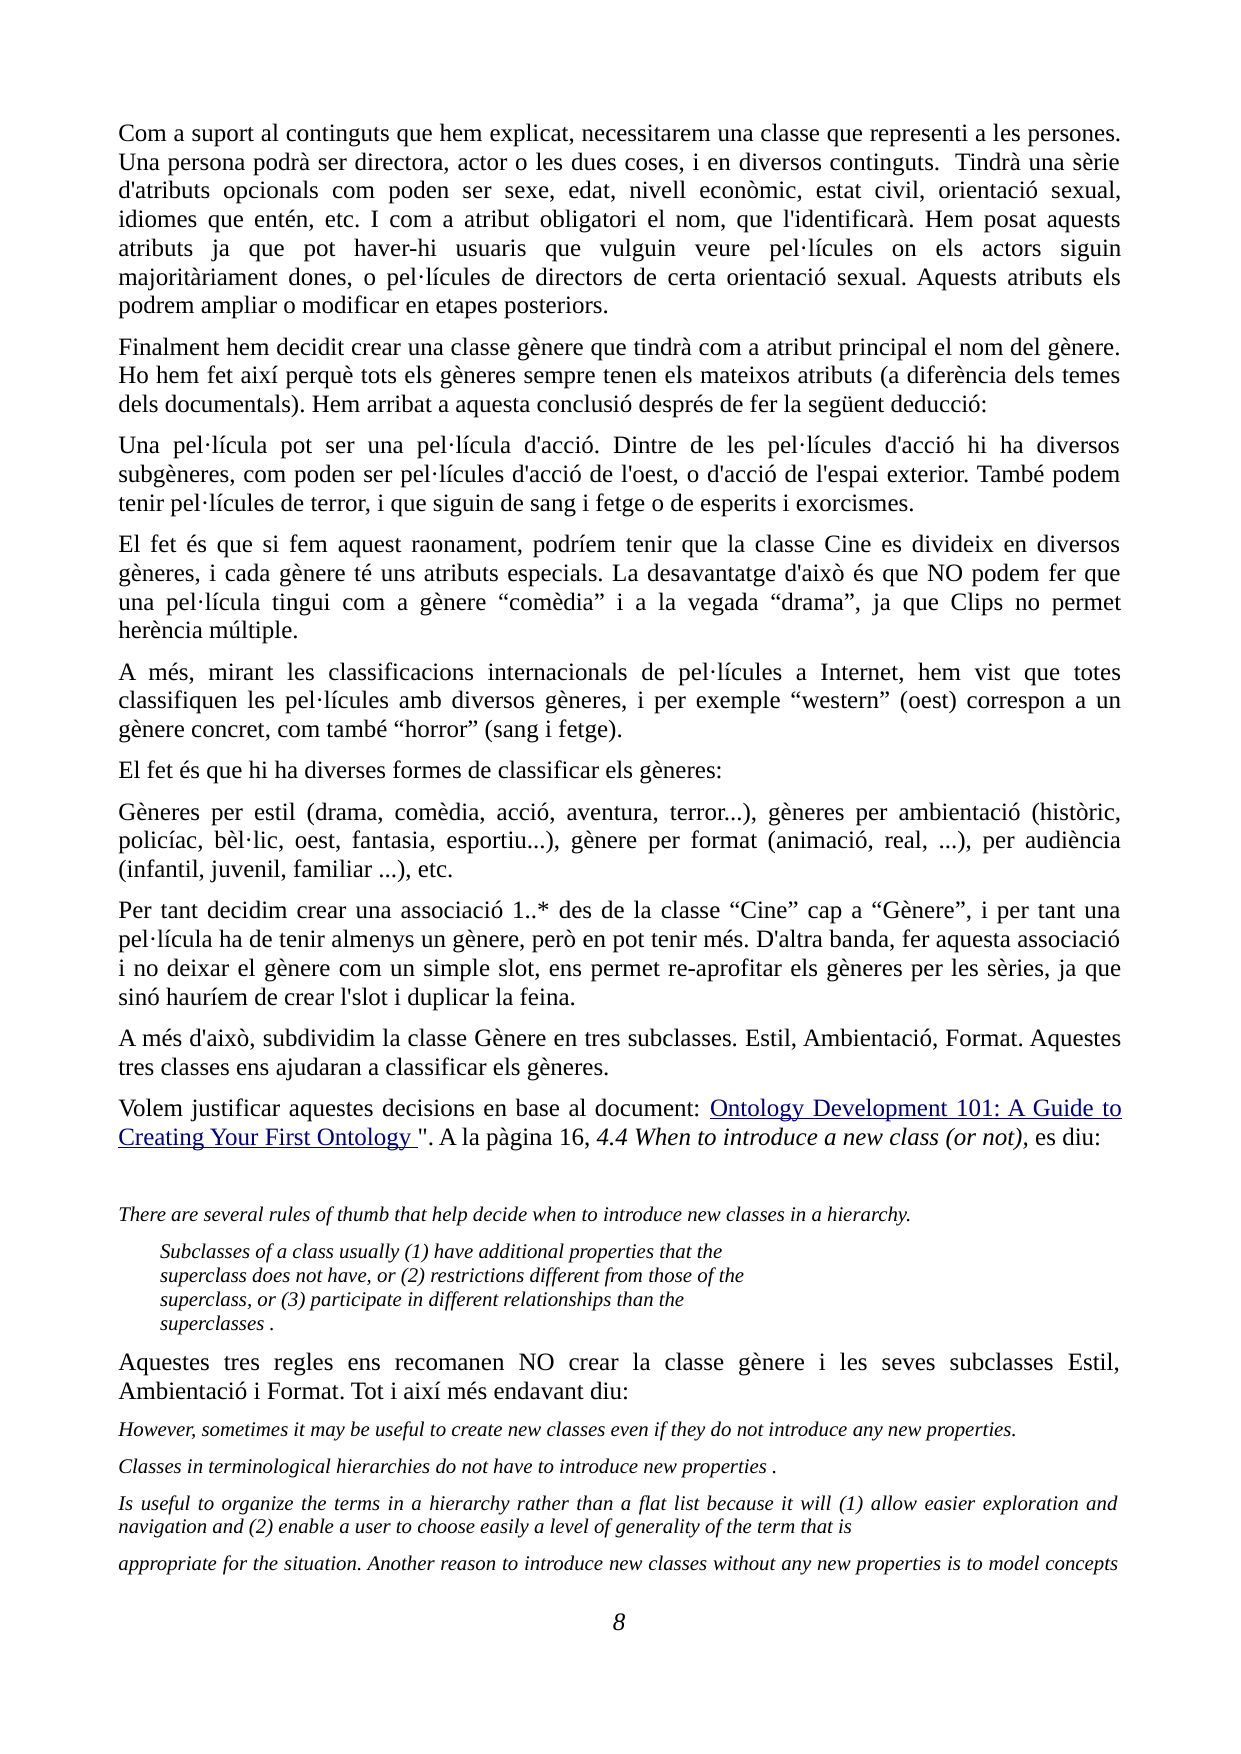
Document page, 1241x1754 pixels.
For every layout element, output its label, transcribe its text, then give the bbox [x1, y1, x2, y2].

text Gèneres per estil (drama, comèdia, acció, aventura, terror...), gèneres per ambientació (històric, policíac, bèl·lic, oest, fantasia, esportiu...), gènere per format (animació, real, ...), per audiència (infantil, juvenil, familiar ...), etc. [118, 797, 1122, 883]
text appropriate for the situation. Another reason to introduce new classes without any new properties is to model concepts [118, 1551, 1122, 1575]
text There are several rules of thumb that help decide when to introduce new classes in a hierarchy. [118, 1202, 1122, 1226]
text Una pel·lícula pot ser una pel·lícula d'acció. Dintre de les pel·lícules d'acció hi ha diversos subgèneres, com poden ser pel·lícules d'acció de l'oest, o d'acció de l'espai exterior. També podem tenir pel·lícules de terror, i que siguin de sang i fetge o de esperits i exorcismes. [118, 431, 1122, 517]
text Com a suport al continguts que hem explicat, necessitarem una classe que representi a les persones. Una persona podrà ser directora, actor o les dues coses, i en diversos continguts. Tindrà una sèrie d'atributs opcionals com poden ser sexe, edat, nivell econòmic, estat civil, orientació sexual, idiomes que entén, etc. I com a atribut obligatori el nom, que l'identificarà. Hem posat aquests atributs ja que pot haver-hi usuaris que vulguin veure pel·lícules on els actors siguin majoritàriament dones, o pel·lícules de directors de certa orientació sexual. Aquests atributs els podrem ampliar o modificar en etapes posteriors. [118, 118, 1122, 319]
text A més d'això, subdividim la classe Gènere en tres subclasses. Estil, Ambientació, Format. Aquestes tres classes ens ajudaran a classificar els gèneres. [118, 1023, 1122, 1081]
text Classes in terminological hierarchies do not have to introduce new properties . [118, 1454, 1122, 1478]
text Subclasses of a class usually (1) have additional properties that the superclass does not have, or (2) restrictions different from those of the superclass, or (3) participate in different relationships than the superclasses . [118, 1238, 1122, 1335]
text A més, mirant les classificacions internacionals de pel·lícules a Internet, hem vist que totes classifiquen les pel·lícules amb diversos gèneres, i per exemple “western” (oest) correspon a un gènere concret, com també “horror” (sang i fetge). [118, 657, 1122, 743]
text However, sometimes it may be useful to create new classes even if they do not introduce any new properties. [118, 1417, 1122, 1441]
text Volem justificar aquestes decisions en base al document: Ontology Development 101: A Guide to Creating Your First Ontology ". A la pàgina 16, 4.4 When to introduce a new class (or not), es diu: [118, 1093, 1122, 1151]
text Aquestes tres regles ens recomanen NO crear la classe gènere i les seves subclasses Estil, Ambientació i Format. Tot i així més endavant diu: [118, 1347, 1122, 1405]
text Is useful to organize the terms in a hierarchy rather than a flat list because it will (1) allow easier exploration and navigation and (2) enable a user to choose easily a level of generality of the term that is [118, 1490, 1122, 1538]
text El fet és que si fem aquest raonament, podríem tenir que la classe Cine es divideix en diversos gèneres, i cada gènere té uns atributs especials. La desavantatge d'això és que NO podem fer que una pel·lícula tingui com a gènere “comèdia” i a la vegada “drama”, ja que Clips no permet herència múltiple. [118, 529, 1122, 644]
text Per tant decidim crear una associació 1..* des de la classe “Cine” cap a “Gènere”, i per tant una pel·lícula ha de tenir almenys un gènere, però en pot tenir més. D'altra banda, fer aquesta associació i no deixar el gènere com un simple slot, ens permet re-aprofitar els gèneres per les sèries, ja que sinó hauríem de crear l'slot i duplicar la feina. [118, 896, 1122, 1011]
text El fet és que hi ha diverses formes de classificar els gèneres: [118, 756, 1122, 784]
text Finalment hem decidit crear una classe gènere que tindrà com a atribut principal el nom del gènere. Ho hem fet així perquè tots els gèneres sempre tenen els mateixos atributs (a diferència dels temes dels documentals). Hem arribat a aquesta conclusió després de fer la següent deducció: [118, 332, 1122, 418]
